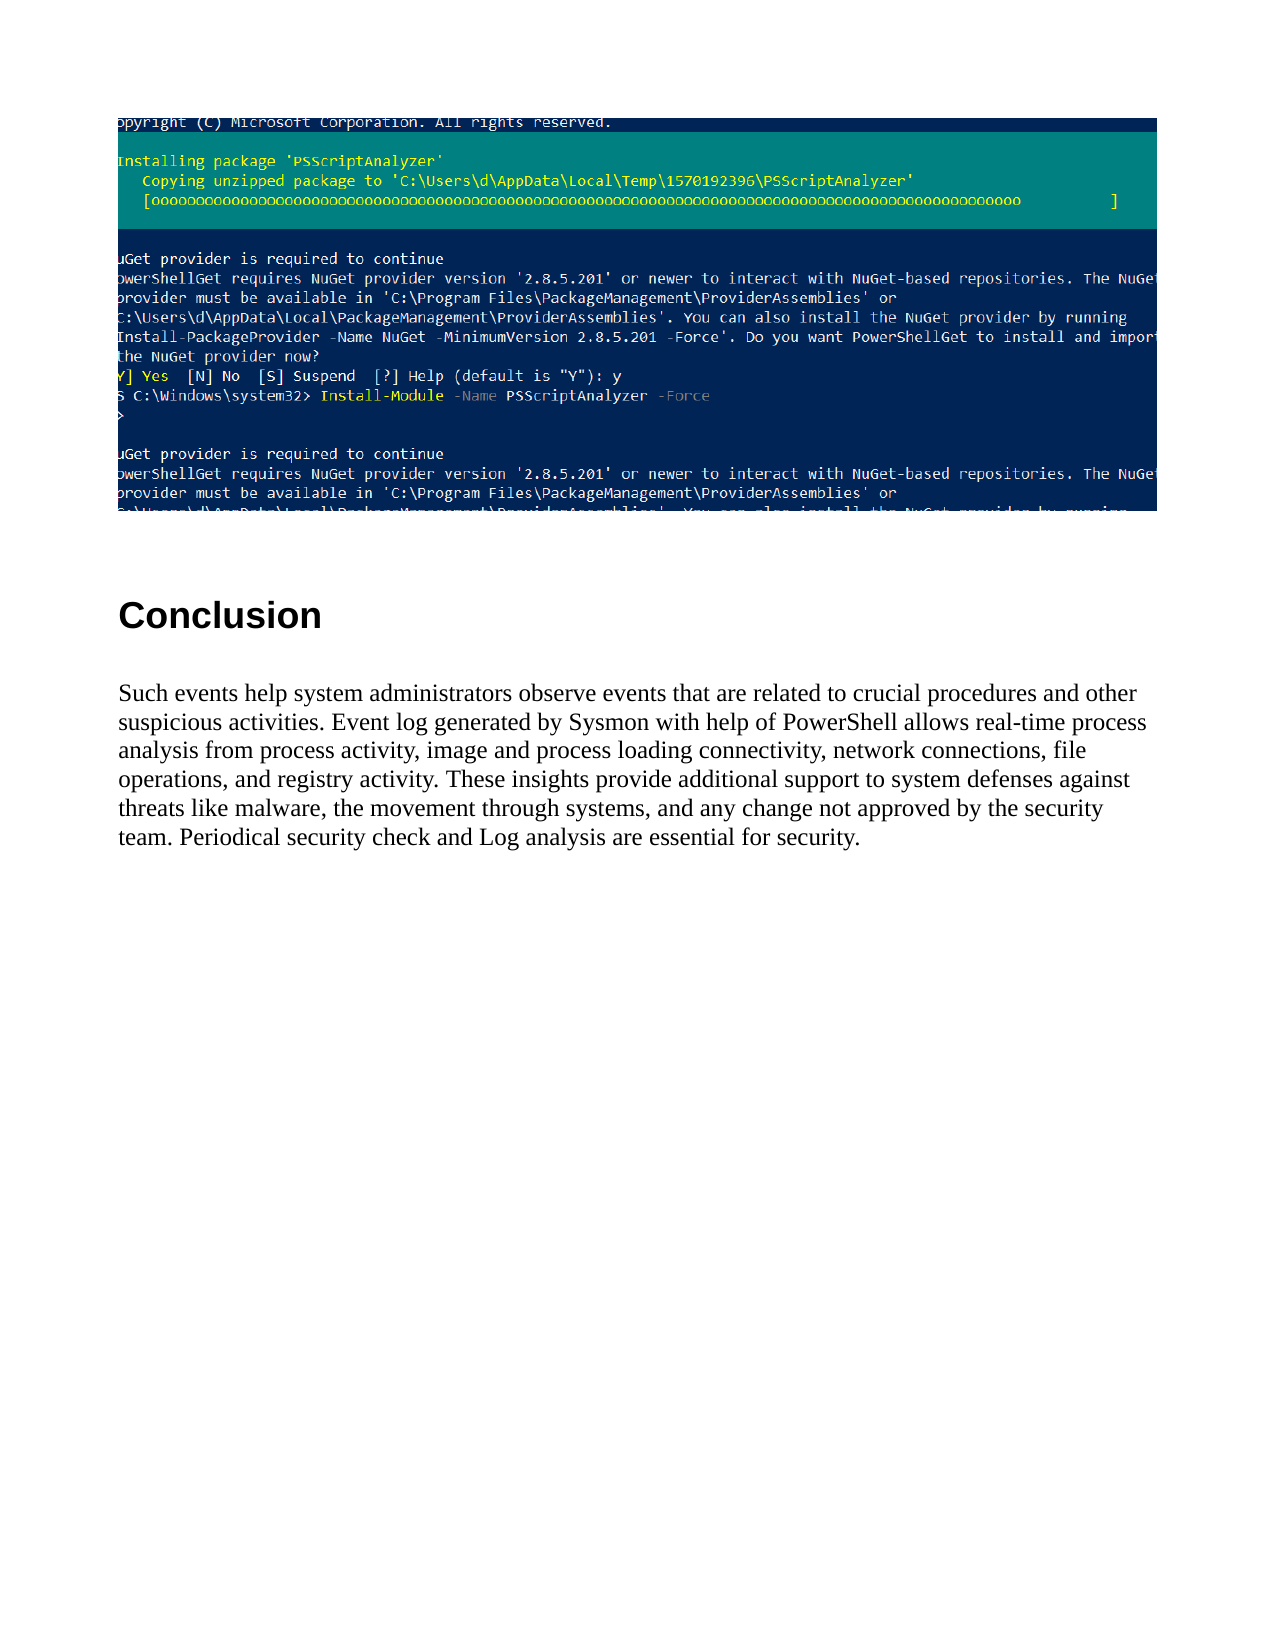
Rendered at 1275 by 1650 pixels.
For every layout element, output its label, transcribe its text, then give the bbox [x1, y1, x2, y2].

subtitle Conclusion [118, 593, 1157, 637]
text Such events help system administrators observe events that are related to crucial procedures and other suspicious activities. Event log generated by Sysmon with help of PowerShell allows real-time process analysis from process activity, image and process loading connectivity, network connections, file operations, and registry activity. These insights provide additional support to system defenses against threats like malware, the movement through systems, and any change not approved by the security team. Periodical security check and Log analysis are essential for security. [118, 678, 1157, 850]
picture [118, 118, 1157, 511]
